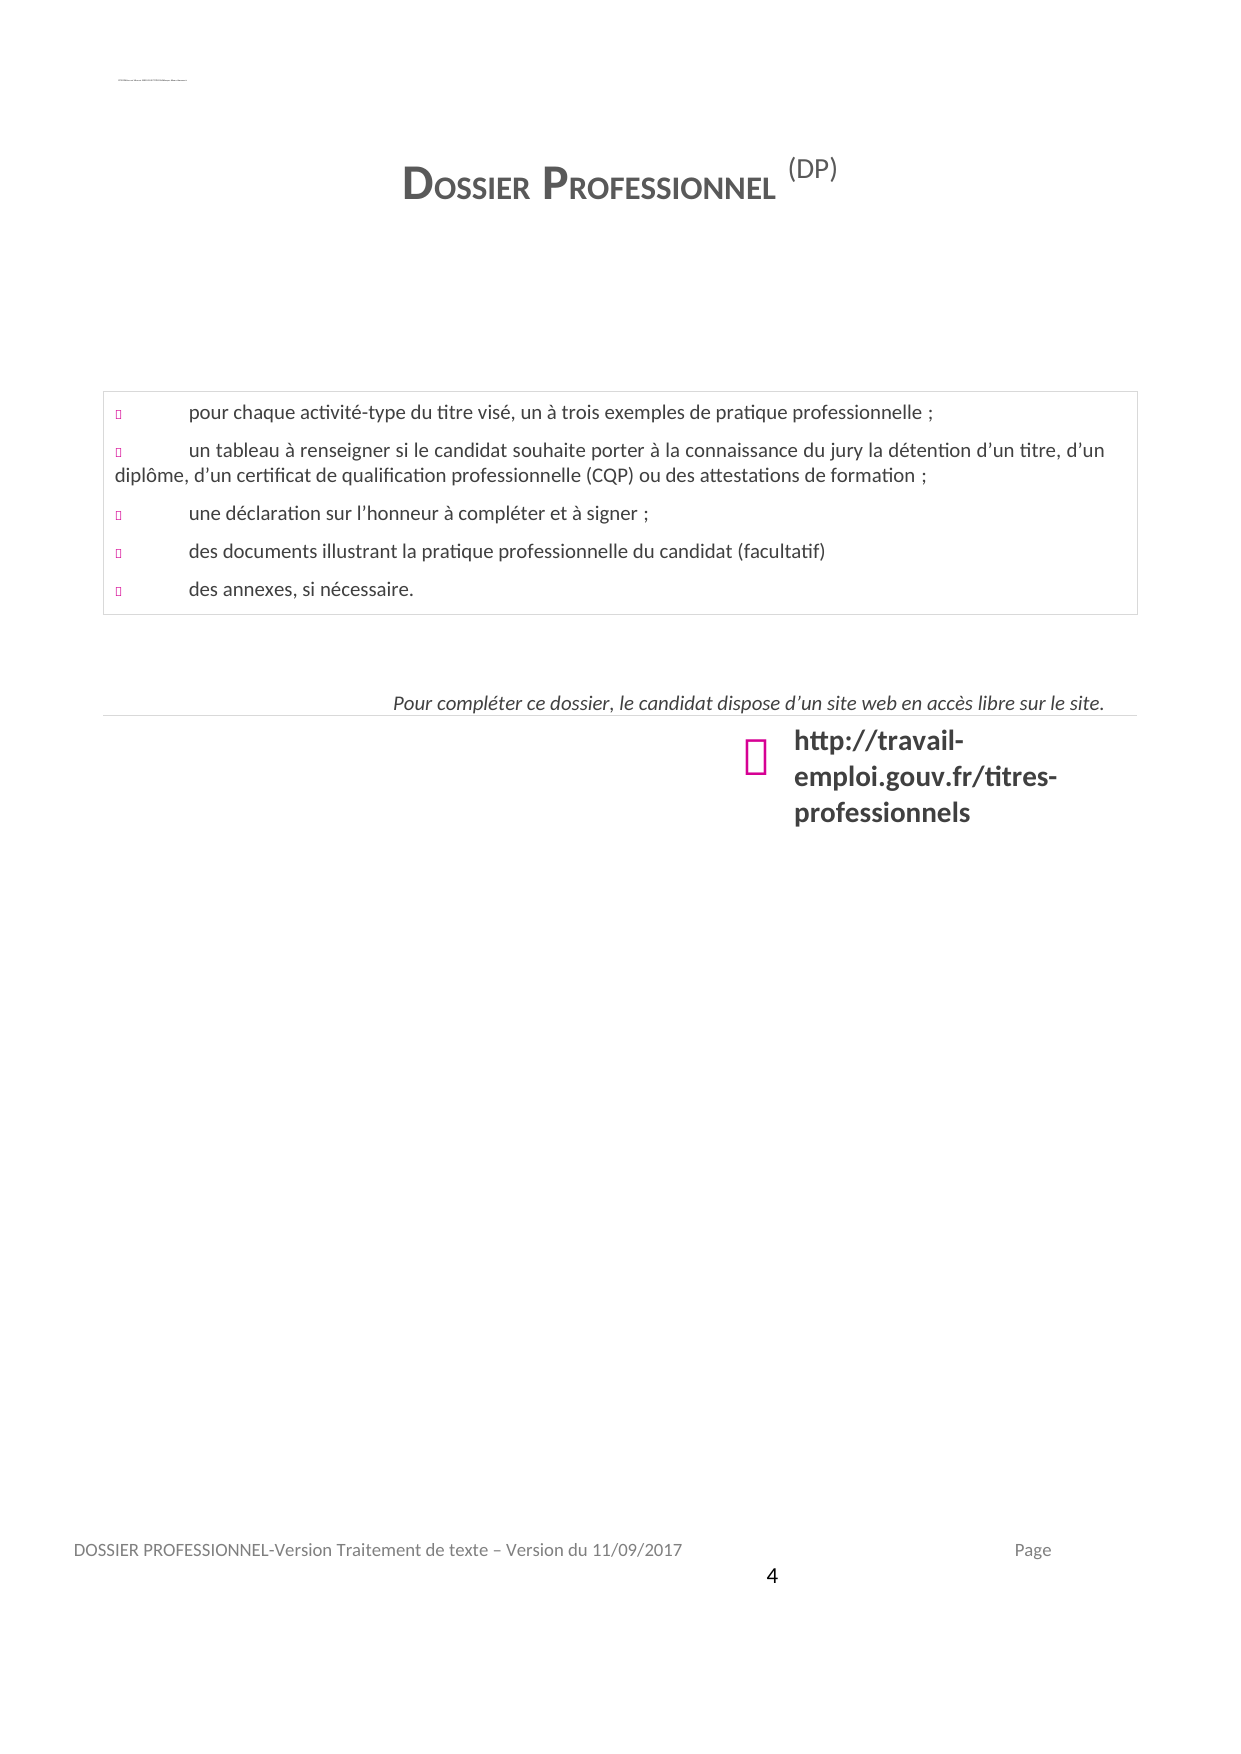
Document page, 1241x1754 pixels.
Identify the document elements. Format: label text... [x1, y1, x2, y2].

table_cell Pour compléter ce dossier, le candidat dispose d’un site web en accès libre sur le site. [103, 615, 1137, 715]
table_cell  [103, 716, 783, 829]
table_cell http://travail-emploi.gouv.fr/titres-professionnels [783, 716, 1137, 829]
table_cell Le dossier professionnel (DP) constitue un élément du système de validation du titre professionnel. Ce titre est délivré par le Ministère chargé de l’emploi. Le DP appartient au candidat. Il le conserve, l’actualise durant son parcours et le présente obligatoirement à chaque session d’examen. Pour rédiger le DP, le candidat peut être aidé par un formateur ou par un accompagnateur VAE. Il est consulté par le jury au moment de la session d’examen. Pour prendre sa décision, le jury dispose : des résultats de la mise en situation professionnelle complétés, éventuellement, du questionnaire professionnel ou de l’entretien professionnel ou de l’entretien technique ou du questionnement à partir de productions. du Dossier Professionnel (DP) dans lequel le candidat a consigné les preuves de sa pratique professionnelle. des résultats des évaluations passées en cours de formation lorsque le candidat évalué est issu d’un parcours de formation de l’entretien final (dans le cadre de la session titre). [Arrêté du 22 décembre 2015, relatif aux conditions de délivrance des titres professionnels du ministère chargé de l’Emploi] Ce dossier comporte : pour chaque activité-type du titre visé, un à trois exemples de pratique professionnelle ; un tableau à renseigner si le candidat souhaite porter à la connaissance du jury la détention d’un titre, d’un diplôme, d’un certificat de qualification professionnelle (CQP) ou des attestations de formation ; une déclaration sur l’honneur à compléter et à signer ; des documents illustrant la pratique professionnelle du candidat (facultatif) des annexes, si nécessaire. [104, 392, 1137, 614]
